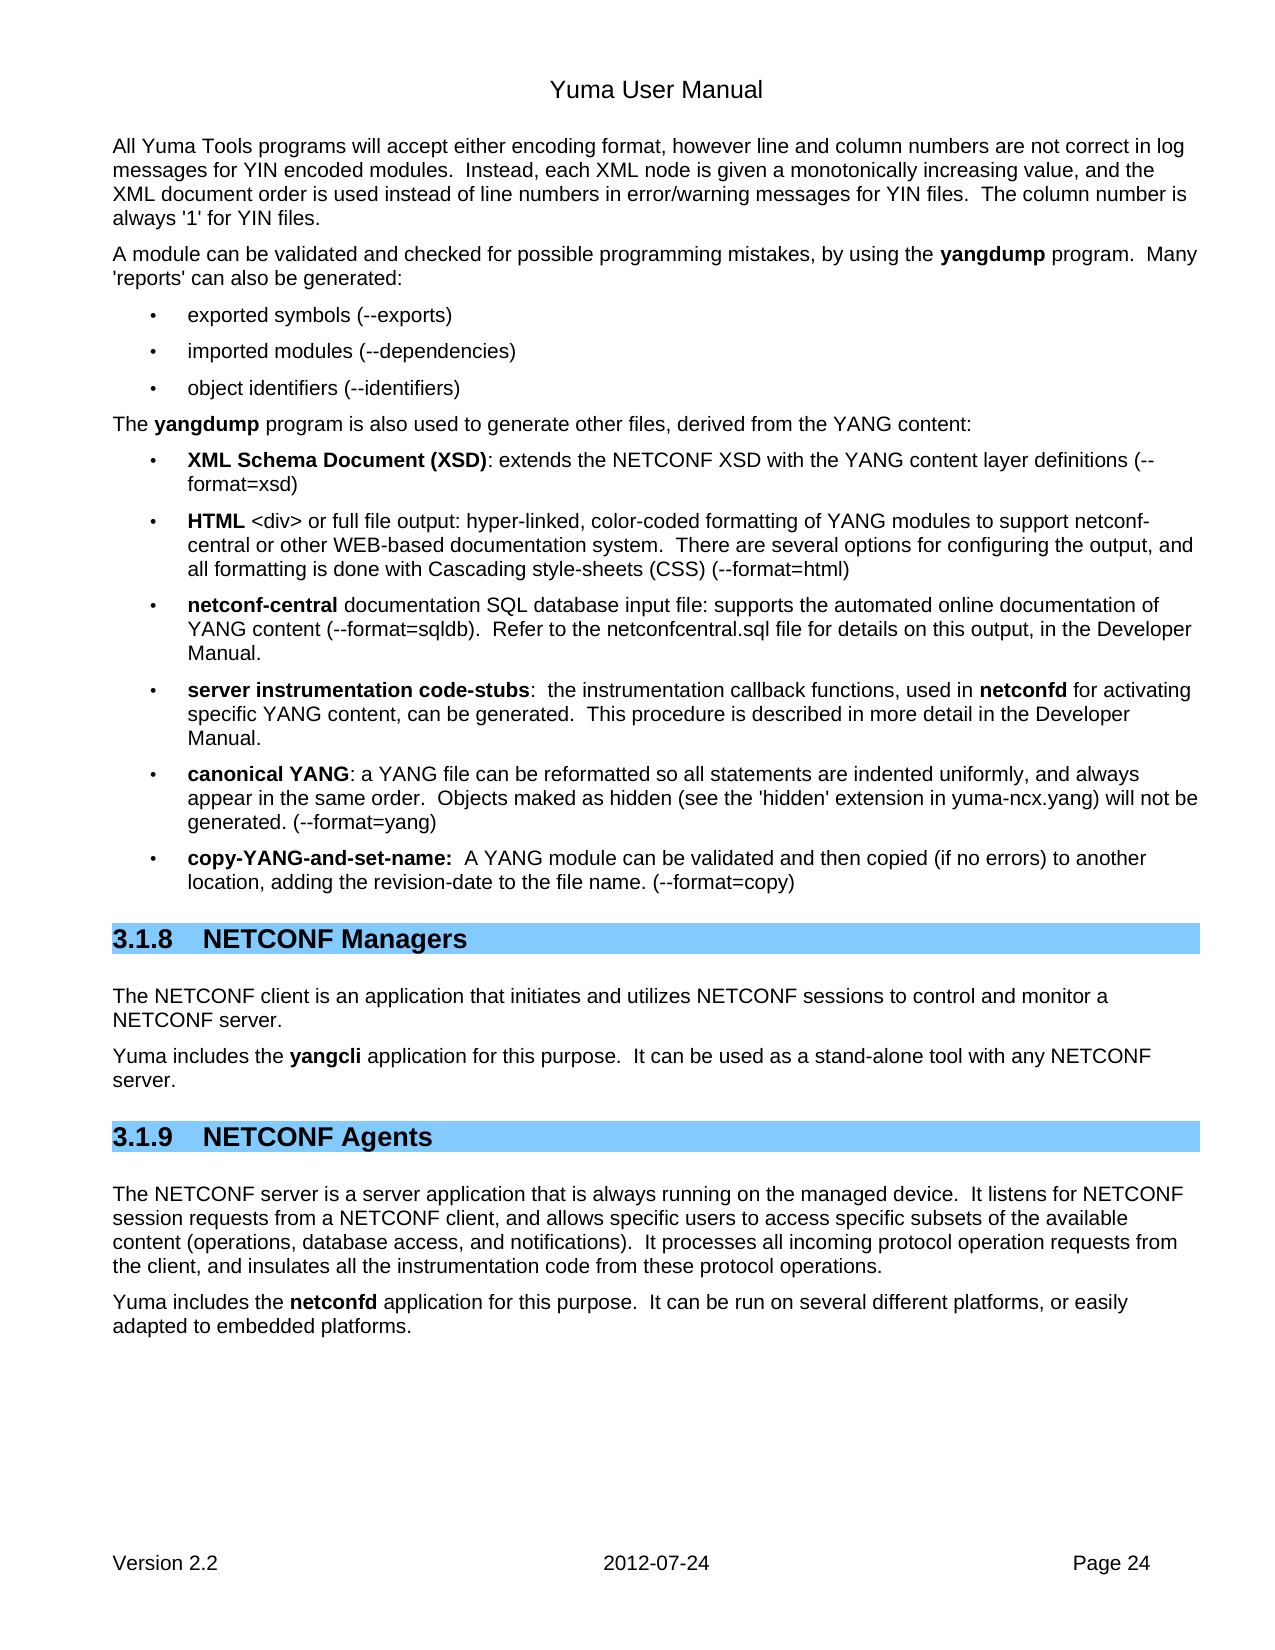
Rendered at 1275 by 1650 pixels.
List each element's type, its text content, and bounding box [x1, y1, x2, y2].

list netconf-central documentation SQL database input file: supports the automated online documentation of YANG content (--format=sqldb). Refer to the netconfcentral.sql file for details on this output, in the Developer Manual. [150, 593, 1200, 665]
list exported symbols (--exports) [150, 302, 1200, 326]
list copy-YANG-and-set-name: A YANG module can be validated and then copied (if no errors) to another location, adding the revision-date to the file name. (--format=copy) [150, 846, 1200, 894]
list object identifiers (--identifiers) [150, 375, 1200, 399]
list server instrumentation code-stubs: the instrumentation callback functions, used in netconfd for activating specific YANG content, can be generated. This procedure is described in more detail in the Developer Manual. [150, 677, 1200, 749]
text Yuma includes the netconfd application for this purpose. It can be run on several different platforms, or easily adapted to embedded platforms. [112, 1290, 1200, 1338]
list canonical YANG: a YANG file can be reformatted so all statements are indented uniformly, and always appear in the same order. Objects maked as hidden (see the 'hidden' extension in yuma-ncx.yang) will not be generated. (--format=yang) [150, 762, 1200, 834]
list imported modules (--dependencies) [150, 339, 1200, 363]
text A module can be validated and checked for possible programming mistakes, by using the yangdump program. Many 'reports' can also be generated: [112, 242, 1200, 290]
text All Yuma Tools programs will accept either encoding format, however line and column numbers are not correct in log messages for YIN encoded modules. Instead, each XML node is given a monotonically increasing value, and the XML document order is used instead of line numbers in error/warning messages for YIN files. The column number is always '1' for YIN files. [112, 134, 1200, 229]
text Yuma includes the yangcli application for this purpose. It can be used as a stand-alone tool with any NETCONF server. [112, 1044, 1200, 1092]
text The yangdump program is also used to generate other files, derived from the YANG content: [112, 412, 1200, 436]
subtitle NETCONF Agents [112, 1121, 1200, 1152]
list HTML <div> or full file output: hyper-linked, color-coded formatting of YANG modules to support netconf-central or other WEB-based documentation system. There are several options for configuring the output, and all formatting is done with Cascading style-sheets (CSS) (--format=html) [150, 509, 1200, 581]
text The NETCONF server is a server application that is always running on the managed device. It listens for NETCONF session requests from a NETCONF client, and allows specific users to access specific subsets of the available content (operations, database access, and notifications). It processes all incoming protocol operation requests from the client, and insulates all the instrumentation code from these protocol operations. [112, 1182, 1200, 1277]
text The NETCONF client is an application that initiates and utilizes NETCONF sessions to control and monitor a NETCONF server. [112, 984, 1200, 1032]
list XML Schema Document (XSD): extends the NETCONF XSD with the YANG content layer definitions (--format=xsd) [150, 448, 1200, 496]
subtitle NETCONF Managers [112, 923, 1200, 954]
